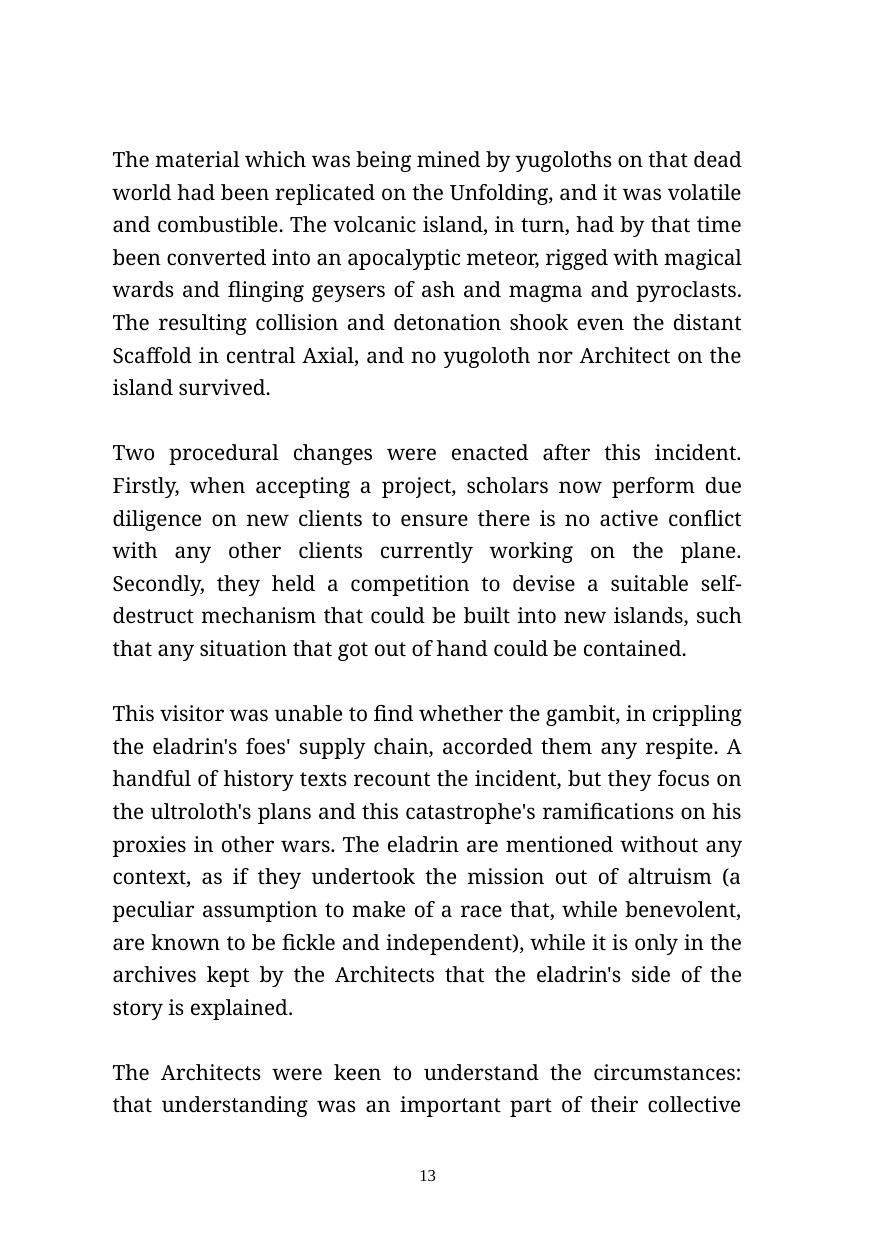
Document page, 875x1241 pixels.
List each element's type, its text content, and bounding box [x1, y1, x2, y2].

text The material which was being mined by yugoloths on that dead world had been replicated on the Unfolding, and it was volatile and combustible. The volcanic island, in turn, had by that time been converted into an apocalyptic meteor, rigged with magical wards and flinging geysers of ash and magma and pyroclasts. The resulting collision and detonation shook even the distant Scaffold in central Axial, and no yugoloth nor Architect on the island survived. [112, 145, 742, 402]
text Two procedural changes were enacted after this incident. Firstly, when accepting a project, scholars now perform due diligence on new clients to ensure there is no active conflict with any other clients currently working on the plane. Secondly, they held a competition to devise a suitable self-destruct mechanism that could be built into new islands, such that any situation that got out of hand could be contained. [112, 438, 742, 663]
text This visitor was unable to find whether the gambit, in crippling the eladrin's foes' supply chain, accorded them any respite. A handful of history texts recount the incident, but they focus on the ultroloth's plans and this catastrophe's ramifications on his proxies in other wars. The eladrin are mentioned without any context, as if they undertook the mission out of altruism (a peculiar assumption to make of a race that, while benevolent, are known to be fickle and independent), while it is only in the archives kept by the Architects that the eladrin's side of the story is explained. [112, 699, 742, 1021]
text The Architects were keen to understand the circumstances: that understanding was an important part of their collective [112, 1058, 742, 1119]
